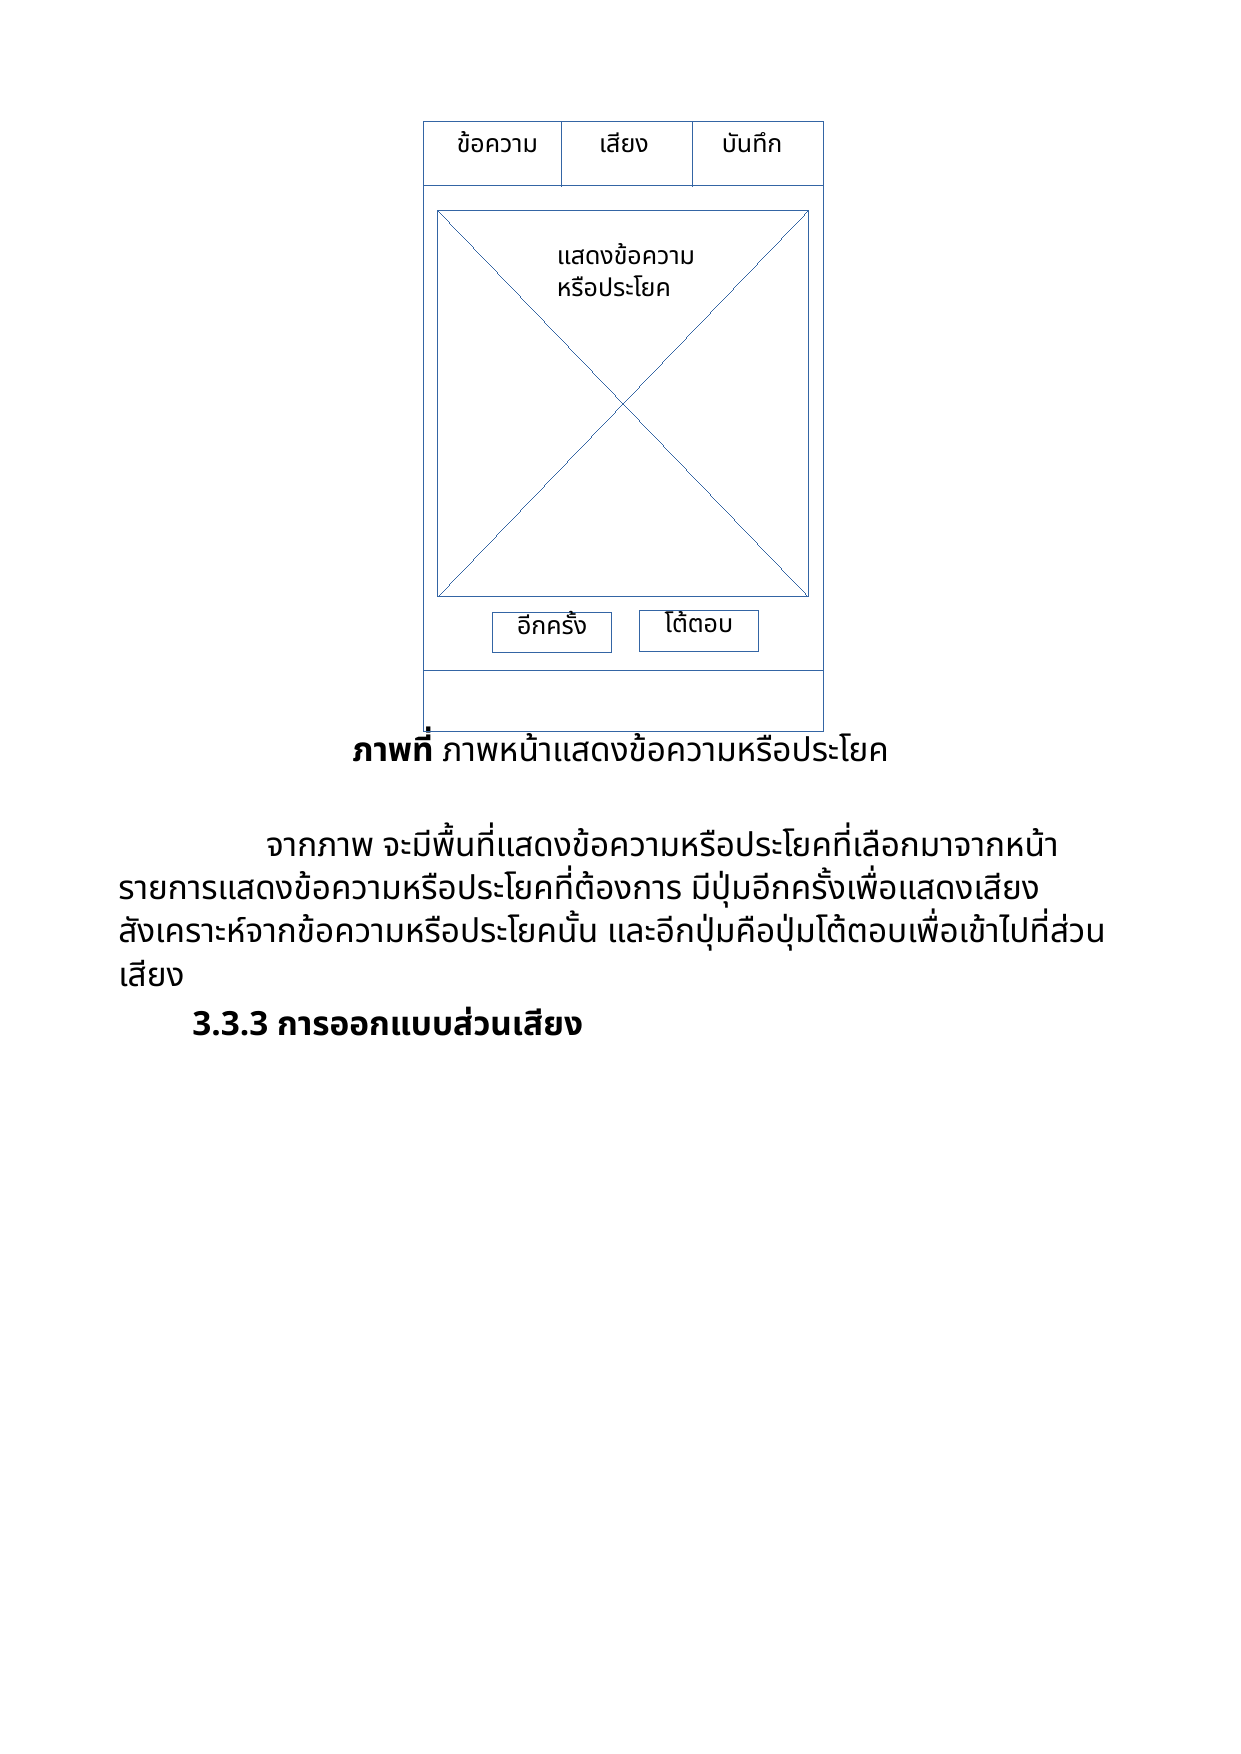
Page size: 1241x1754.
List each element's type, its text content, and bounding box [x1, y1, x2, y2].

text จากภาพ จะมีพื้นที่แสดงข้อความหรือประโยคที่เลือกมาจากหน้ารายการแสดงข้อความหรือประโยคที่ต้องการ มีปุ่มอีกครั้งเพื่อแสดงเสียงสังเคราะห์จากข้อความหรือประโยคนั้น และอีกปุ่มคือปุ่มโต้ตอบเพื่อเข้าไปที่ส่วนเสียง [118, 820, 1123, 1000]
text 3.3.3 การออกแบบส่วนเสียง [118, 1000, 1123, 1049]
text ภาพที่ ภาพหน้าแสดงข้อความหรือประโยค [118, 118, 1123, 775]
